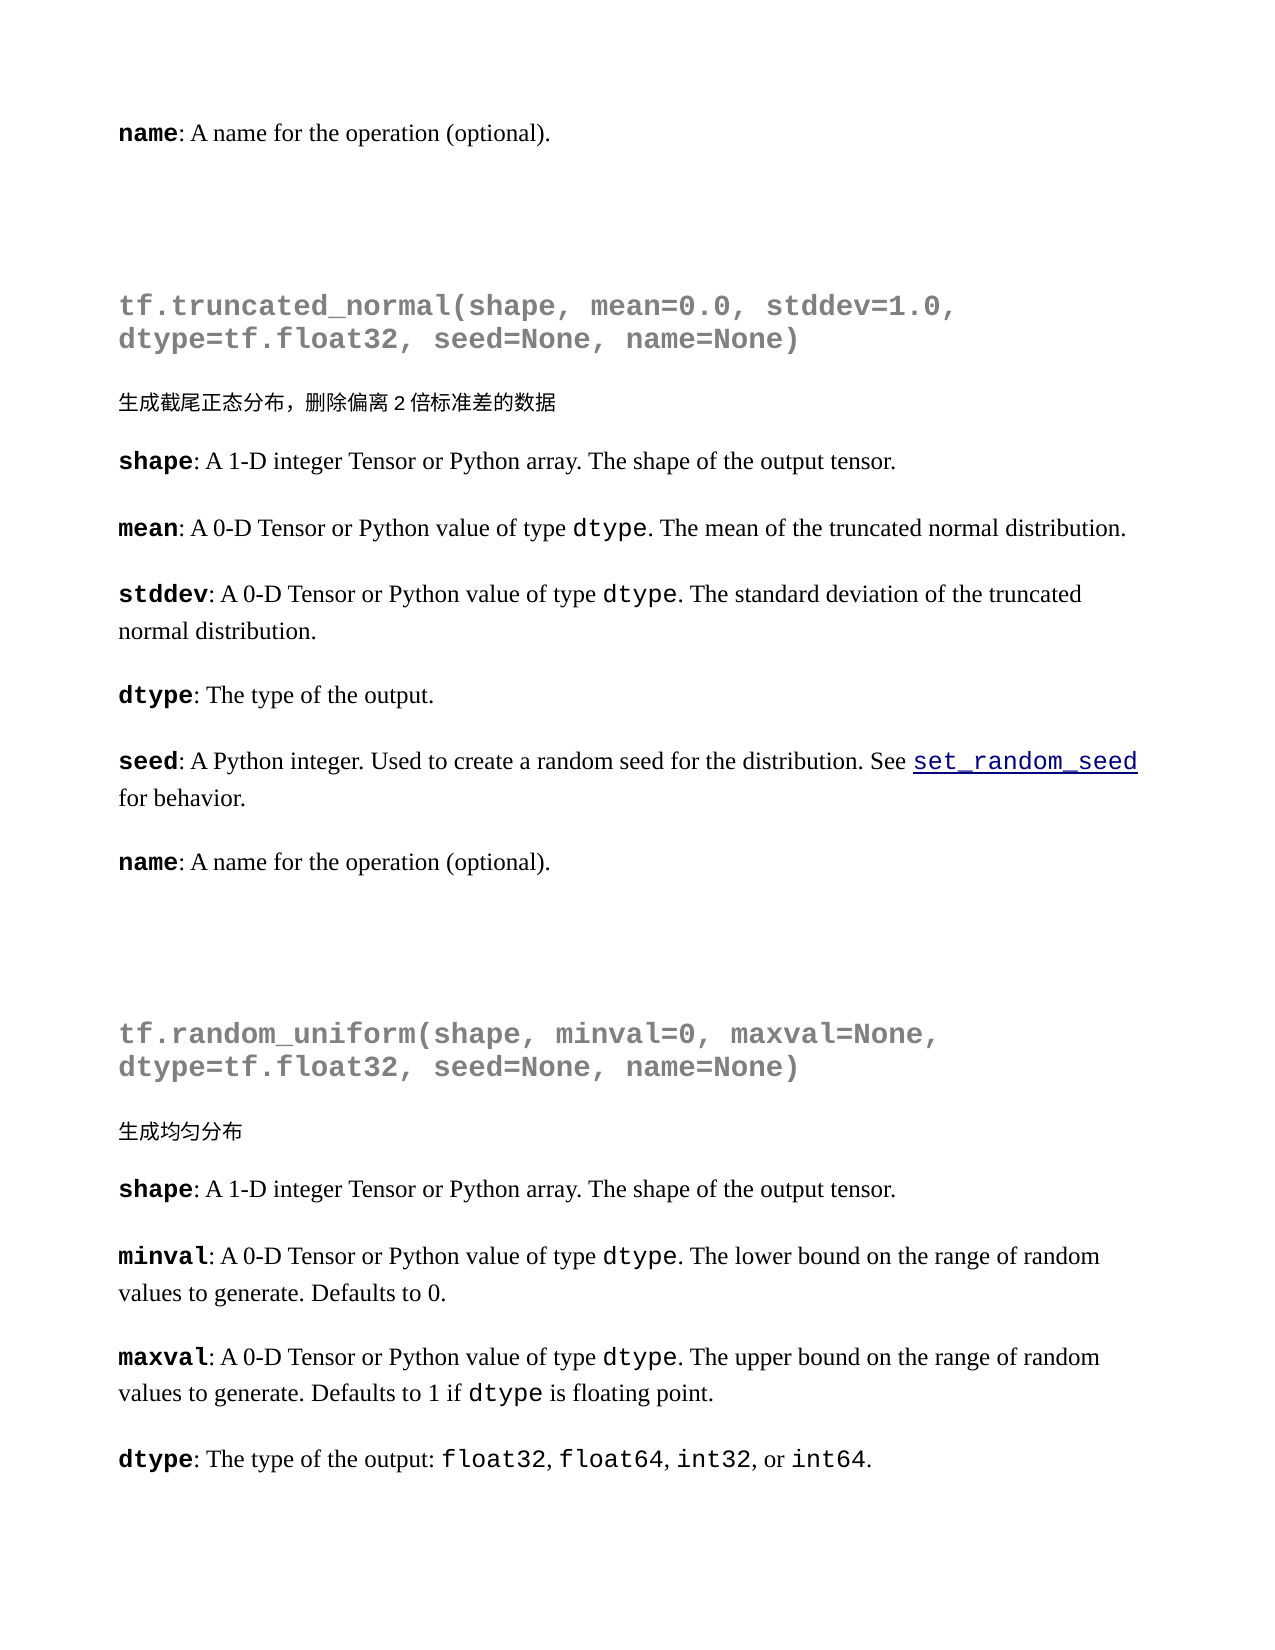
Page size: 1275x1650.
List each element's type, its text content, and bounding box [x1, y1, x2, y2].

text seed: A Python integer. Used to create a random seed for the distribution. See set_random_seed for behavior. [118, 746, 1157, 811]
text shape: A 1-D integer Tensor or Python array. The shape of the output tensor. [118, 1174, 1157, 1205]
text 生成均匀分布 [118, 1115, 1157, 1145]
text shape: A 1-D integer Tensor or Python array. The shape of the output tensor. [118, 446, 1157, 477]
subtitle tf.truncated_normal(shape, mean=0.0, stddev=1.0, dtype=tf.float32, seed=None, name=None) [118, 291, 1157, 357]
text name: A name for the operation (optional). [118, 847, 1157, 877]
text name: A name for the operation (optional). [118, 118, 1157, 149]
text minval: A 0-D Tensor or Python value of type dtype. The lower bound on the range of random values to generate. Defaults to 0. [118, 1241, 1157, 1306]
text dtype: The type of the output. [118, 680, 1157, 711]
text dtype: The type of the output: float32, float64, int32, or int64. [118, 1444, 1157, 1475]
text mean: A 0-D Tensor or Python value of type dtype. The mean of the truncated normal distribution. [118, 513, 1157, 543]
subtitle tf.random_uniform(shape, minval=0, maxval=None, dtype=tf.float32, seed=None, name=None) [118, 1019, 1157, 1085]
text stddev: A 0-D Tensor or Python value of type dtype. The standard deviation of the truncated normal distribution. [118, 579, 1157, 644]
text 生成截尾正态分布，删除偏离2倍标准差的数据 [118, 386, 1157, 417]
text maxval: A 0-D Tensor or Python value of type dtype. The upper bound on the range of random values to generate. Defaults to 1 if dtype is floating point. [118, 1342, 1157, 1409]
